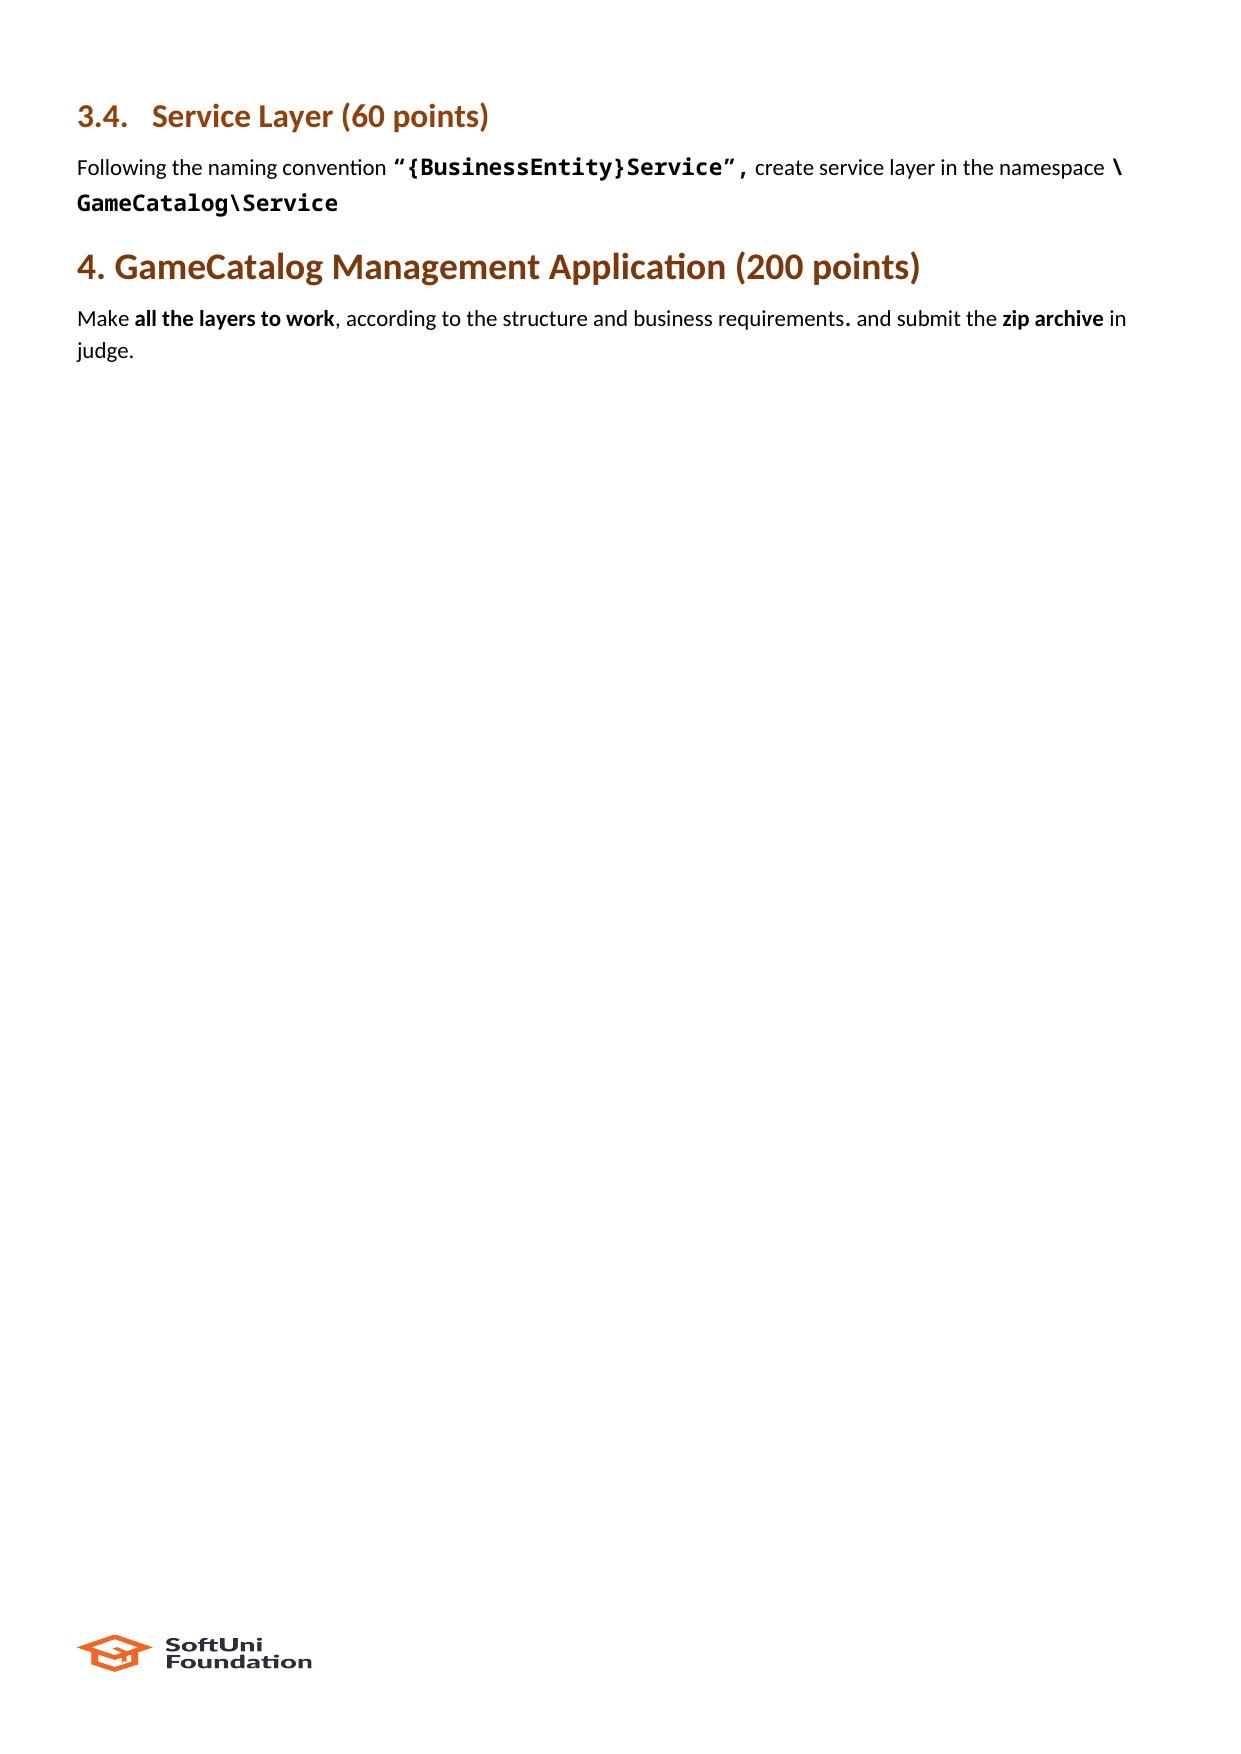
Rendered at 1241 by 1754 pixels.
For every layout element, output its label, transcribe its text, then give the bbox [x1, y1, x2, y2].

text Make all the layers to work, according to the structure and business requirements. and submit the zip archive in judge. [77, 304, 1163, 364]
subtitle GameCatalog Management Application (200 points) [77, 243, 1163, 289]
picture [76, 1635, 312, 1672]
text Following the naming convention “{BusinessEntity}Service”, create service layer in the namespace \GameCatalog\Service [77, 151, 1163, 218]
subtitle Service Layer (60 points) [77, 95, 1163, 136]
